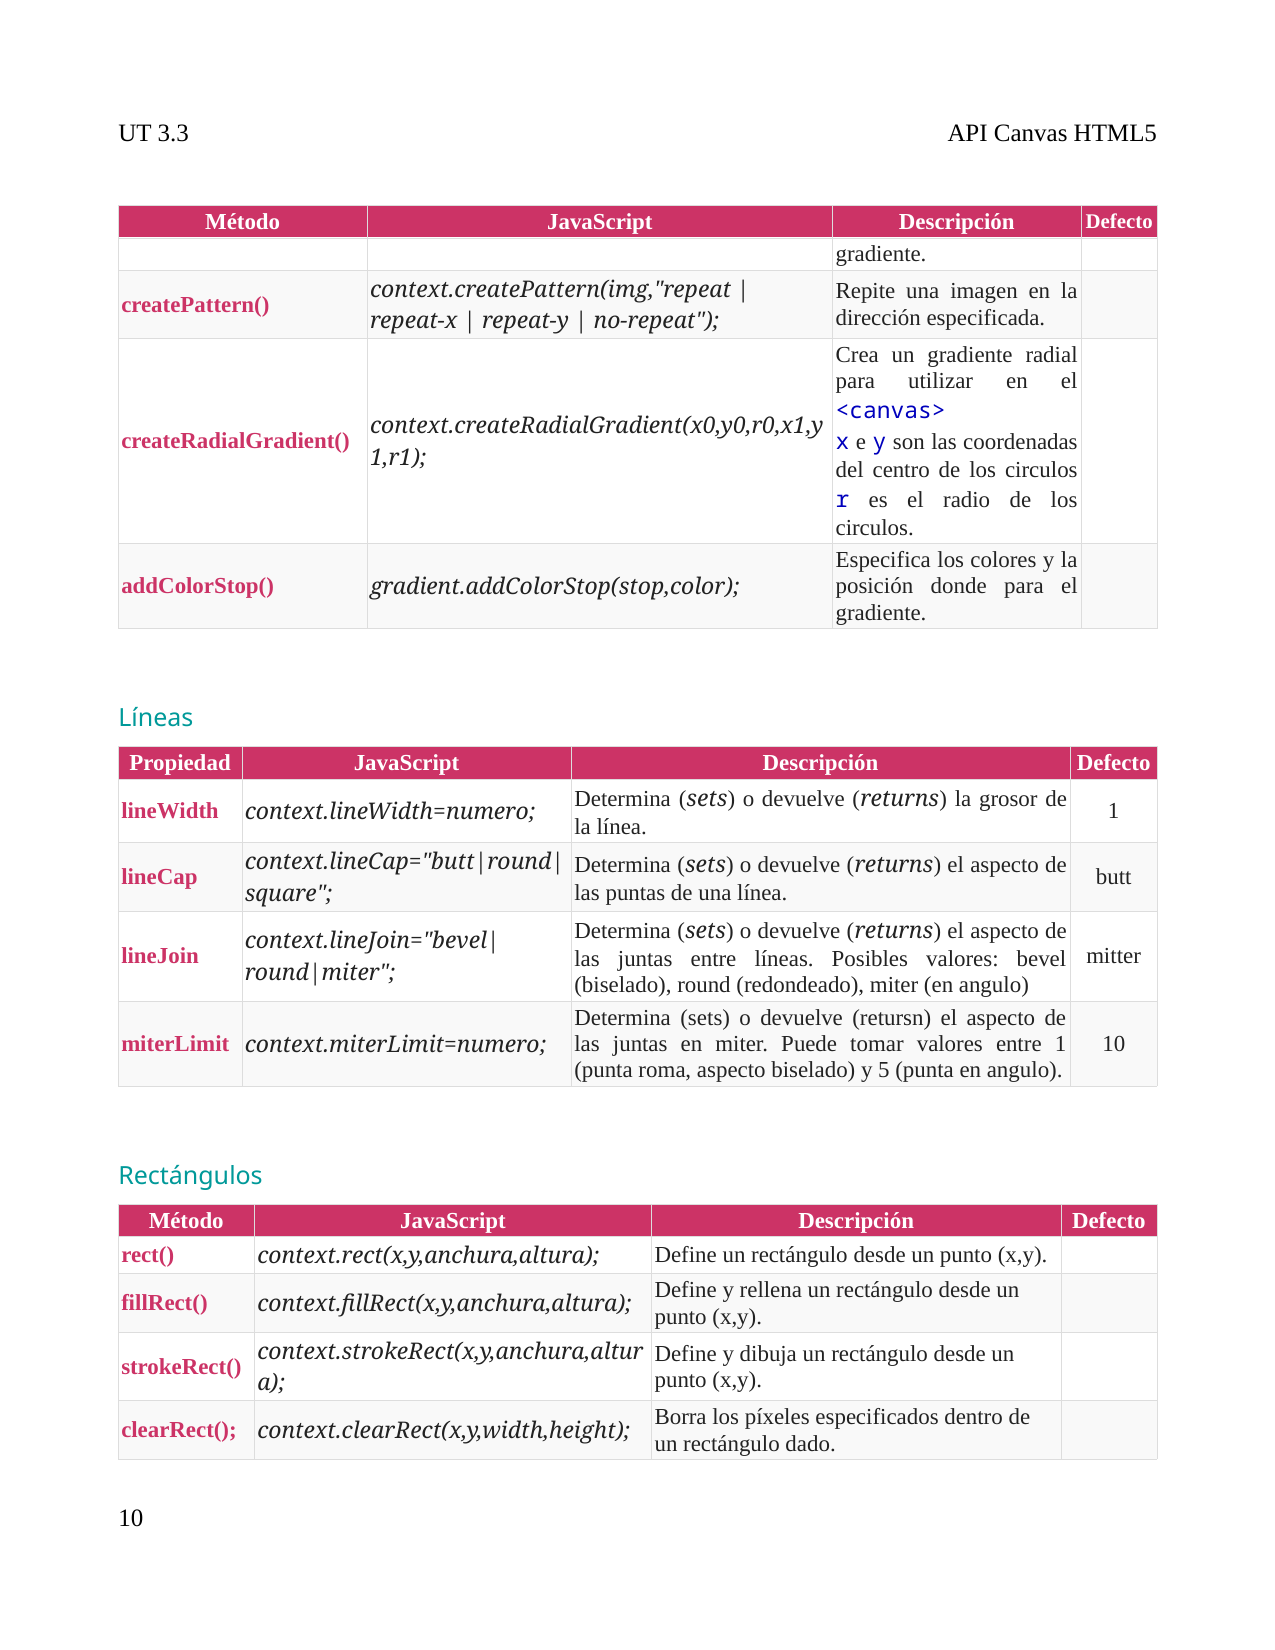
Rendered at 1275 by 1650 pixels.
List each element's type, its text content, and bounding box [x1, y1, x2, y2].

subtitle Rectángulos [118, 1157, 1157, 1191]
table_header JavaScript [243, 747, 571, 779]
table_cell Determina (sets) o devuelve (returns) la grosor de la línea. [572, 780, 1070, 842]
table_cell Determina (sets) o devuelve (retursn) el aspecto de las juntas en miter. Puede tomar valores entre 1 (punta roma, aspecto biselado) y 5 (punta en angulo). [572, 1002, 1070, 1086]
table_cell clearRect(); [119, 1401, 254, 1459]
table_header Descripción [833, 206, 1081, 237]
table_cell lineWidth [119, 780, 242, 842]
table_cell context.createPattern(img,"repeat | repeat-x | repeat-y | no-repeat"); [368, 271, 832, 338]
table_cell mitter [1071, 912, 1157, 1001]
table_cell fillRect() [119, 1274, 254, 1332]
table_cell [1082, 544, 1157, 628]
table_cell context.strokeRect(x,y,anchura,altura); [255, 1333, 651, 1400]
table_header Método [119, 206, 367, 237]
table_header Defecto [1082, 206, 1157, 237]
table_cell lineJoin [119, 912, 242, 1001]
table_cell context.lineCap="butt|round|square"; [243, 843, 571, 911]
table_cell lineCap [119, 843, 242, 911]
subtitle Líneas [118, 700, 1157, 734]
table_cell 10 [1071, 1002, 1157, 1086]
table_cell context.createRadialGradient(x0,y0,r0,x1,y1,r1); [368, 339, 832, 543]
table_cell Determina (sets) o devuelve (returns) el aspecto de las juntas entre líneas. Posibles valores: bevel (biselado), round (redondeado), miter (en angulo) [572, 912, 1070, 1001]
table_cell createRadialGradient() [119, 339, 367, 543]
table_cell context.rect(x,y,anchura,altura); [255, 1237, 651, 1273]
table_header Defecto [1071, 747, 1157, 779]
table_cell Borra los píxeles especificados dentro de un rectángulo dado. [652, 1401, 1061, 1459]
table_cell context.lineWidth=numero; [243, 780, 571, 842]
table_cell gradiente. [833, 239, 1081, 270]
table_cell [1062, 1333, 1157, 1400]
table_cell butt [1071, 843, 1157, 911]
table_header Defecto [1062, 1205, 1157, 1236]
table_cell Repite una imagen en la dirección especificada. [833, 271, 1081, 338]
table_header Propiedad [119, 747, 242, 779]
table_cell [1062, 1274, 1157, 1332]
table_cell [1082, 271, 1157, 338]
table_cell [1082, 339, 1157, 543]
table_cell miterLimit [119, 1002, 242, 1086]
table_cell gradient.addColorStop(stop,color); [368, 544, 832, 628]
table_cell createPattern() [119, 271, 367, 338]
table_cell Define y dibuja un rectángulo desde un punto (x,y). [652, 1333, 1061, 1400]
table_cell context.miterLimit=numero; [243, 1002, 571, 1086]
table_cell [1062, 1401, 1157, 1459]
table_cell context.lineJoin="bevel|round|miter"; [243, 912, 571, 1001]
table_cell strokeRect() [119, 1333, 254, 1400]
table_cell [368, 239, 832, 270]
table_cell Define y rellena un rectángulo desde un punto (x,y). [652, 1274, 1061, 1332]
table_cell context.fillRect(x,y,anchura,altura); [255, 1274, 651, 1332]
table_header Descripción [652, 1205, 1061, 1236]
table_cell [1082, 239, 1157, 270]
table_cell Especifica los colores y la posición donde para el gradiente. [833, 544, 1081, 628]
table_header JavaScript [255, 1205, 651, 1236]
table_header Método [119, 1205, 254, 1236]
table_header JavaScript [368, 206, 832, 237]
table_cell 1 [1071, 780, 1157, 842]
table_header Descripción [572, 747, 1070, 779]
table_cell Crea un gradiente radial para utilizar en el <canvas> x e y son las coordenadas del centro de los circulos r es el radio de los circulos. [833, 339, 1081, 543]
table_cell [1062, 1237, 1157, 1273]
table_cell context.clearRect(x,y,width,height); [255, 1401, 651, 1459]
table_cell rect() [119, 1237, 254, 1273]
table_cell Determina (sets) o devuelve (returns) el aspecto de las puntas de una línea. [572, 843, 1070, 911]
table_cell Define un rectángulo desde un punto (x,y). [652, 1237, 1061, 1273]
table_cell addColorStop() [119, 544, 367, 628]
table_cell [119, 239, 367, 270]
